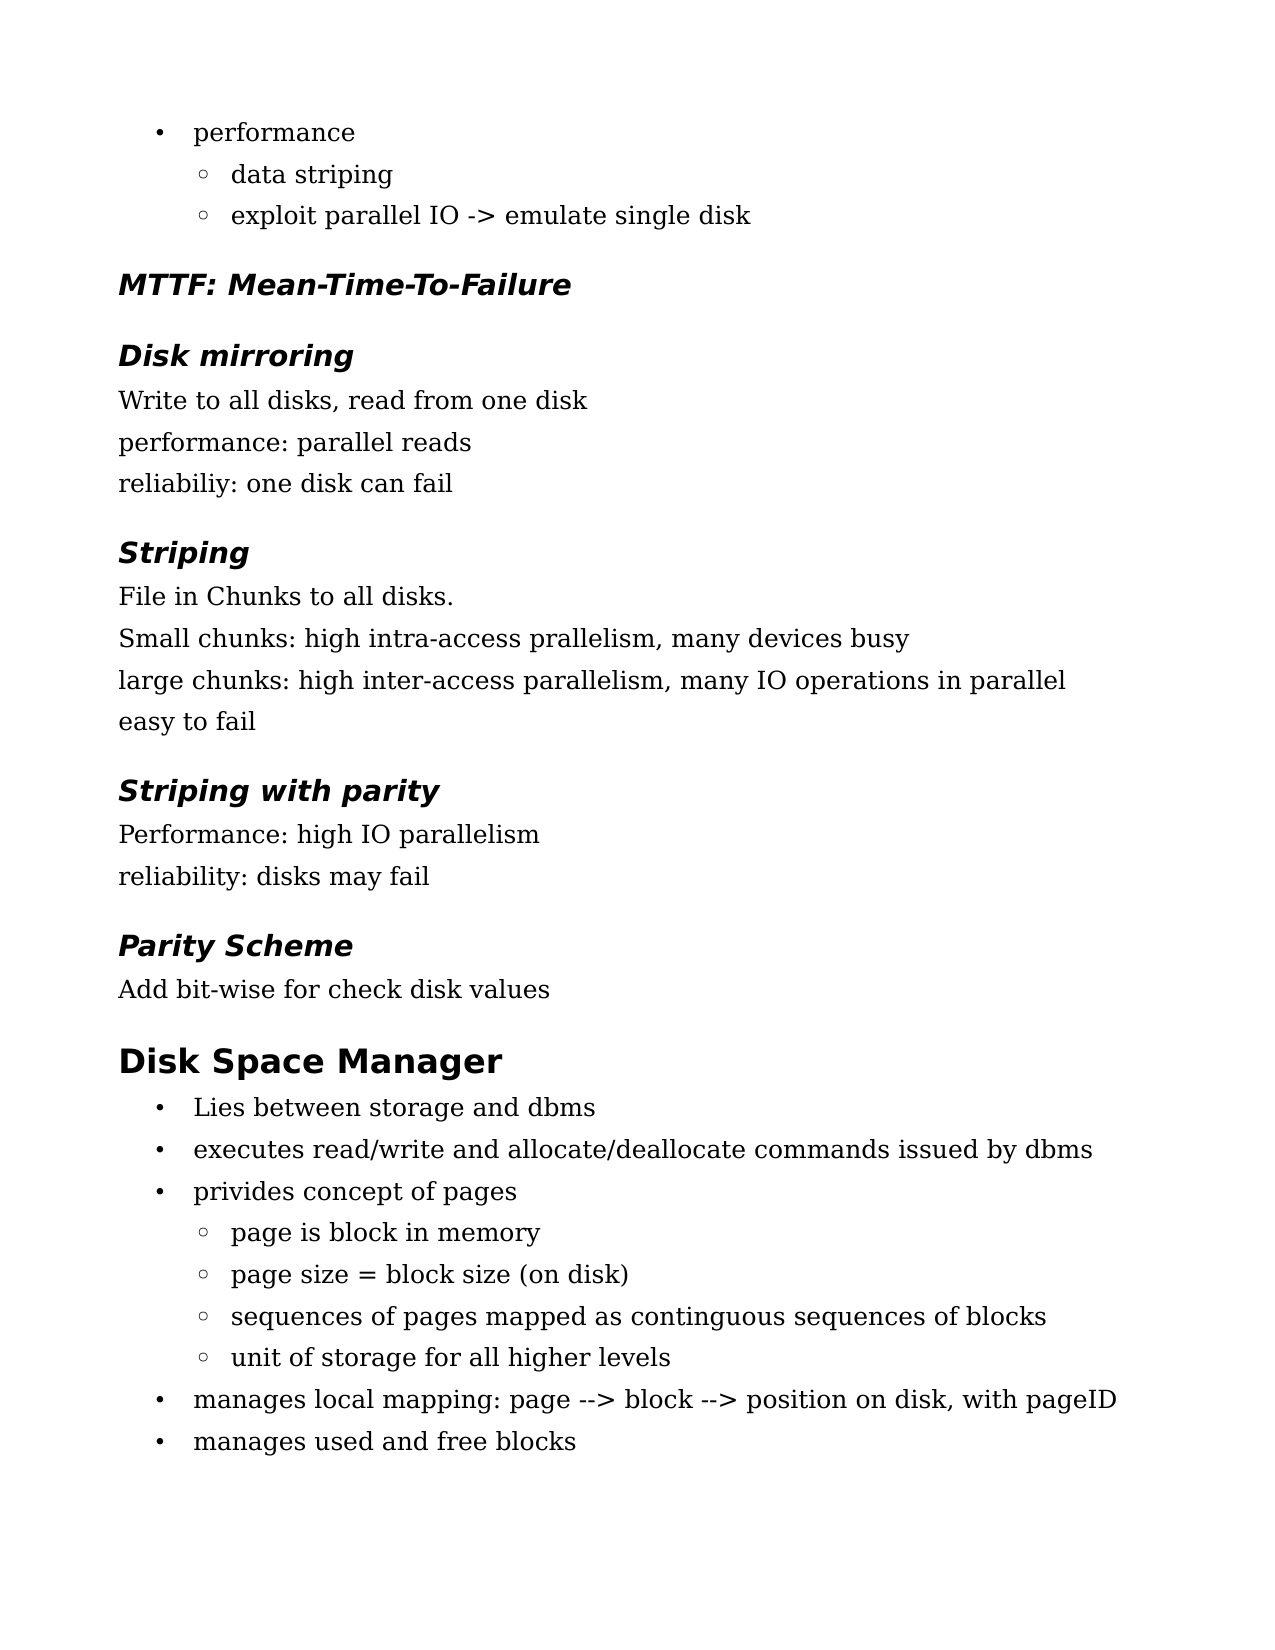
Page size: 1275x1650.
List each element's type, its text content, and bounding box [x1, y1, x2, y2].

list manages local mapping: page --> block --> position on disk, with pageID [156, 1385, 1157, 1414]
text Write to all disks, read from one disk [118, 386, 1157, 415]
list Lies between storage and dbms [156, 1094, 1157, 1123]
subtitle Striping with parity [118, 774, 1157, 808]
text reliability: disks may fail [118, 862, 1157, 891]
text File in Chunks to all disks. [118, 582, 1157, 612]
text reliabiliy: one disk can fail [118, 469, 1157, 498]
list unit of storage for all higher levels [193, 1344, 1157, 1373]
subtitle Disk mirroring [118, 339, 1157, 373]
list privides concept of pages [156, 1177, 1157, 1206]
list page is block in memory [193, 1219, 1157, 1248]
subtitle Parity Scheme [118, 929, 1157, 963]
text performance: parallel reads [118, 428, 1157, 457]
list performance [156, 118, 1157, 147]
text easy to fail [118, 707, 1157, 737]
subtitle Striping [118, 536, 1157, 570]
list executes read/write and allocate/deallocate commands issued by dbms [156, 1135, 1157, 1164]
text Small chunks: high intra-access prallelism, many devices busy [118, 624, 1157, 653]
list page size = block size (on disk) [193, 1260, 1157, 1289]
list exploit parallel IO -> emulate single disk [193, 201, 1157, 231]
list data striping [193, 160, 1157, 189]
text Add bit-wise for check disk values [118, 975, 1157, 1004]
subtitle Disk Space Manager [118, 1042, 1157, 1081]
subtitle MTTF: Mean-Time-To-Failure [118, 268, 1157, 302]
list sequences of pages mapped as continguous sequences of blocks [193, 1302, 1157, 1331]
text Performance: high IO parallelism [118, 821, 1157, 850]
list manages used and free blocks [156, 1427, 1157, 1456]
text large chunks: high inter-access parallelism, many IO operations in parallel [118, 666, 1157, 695]
